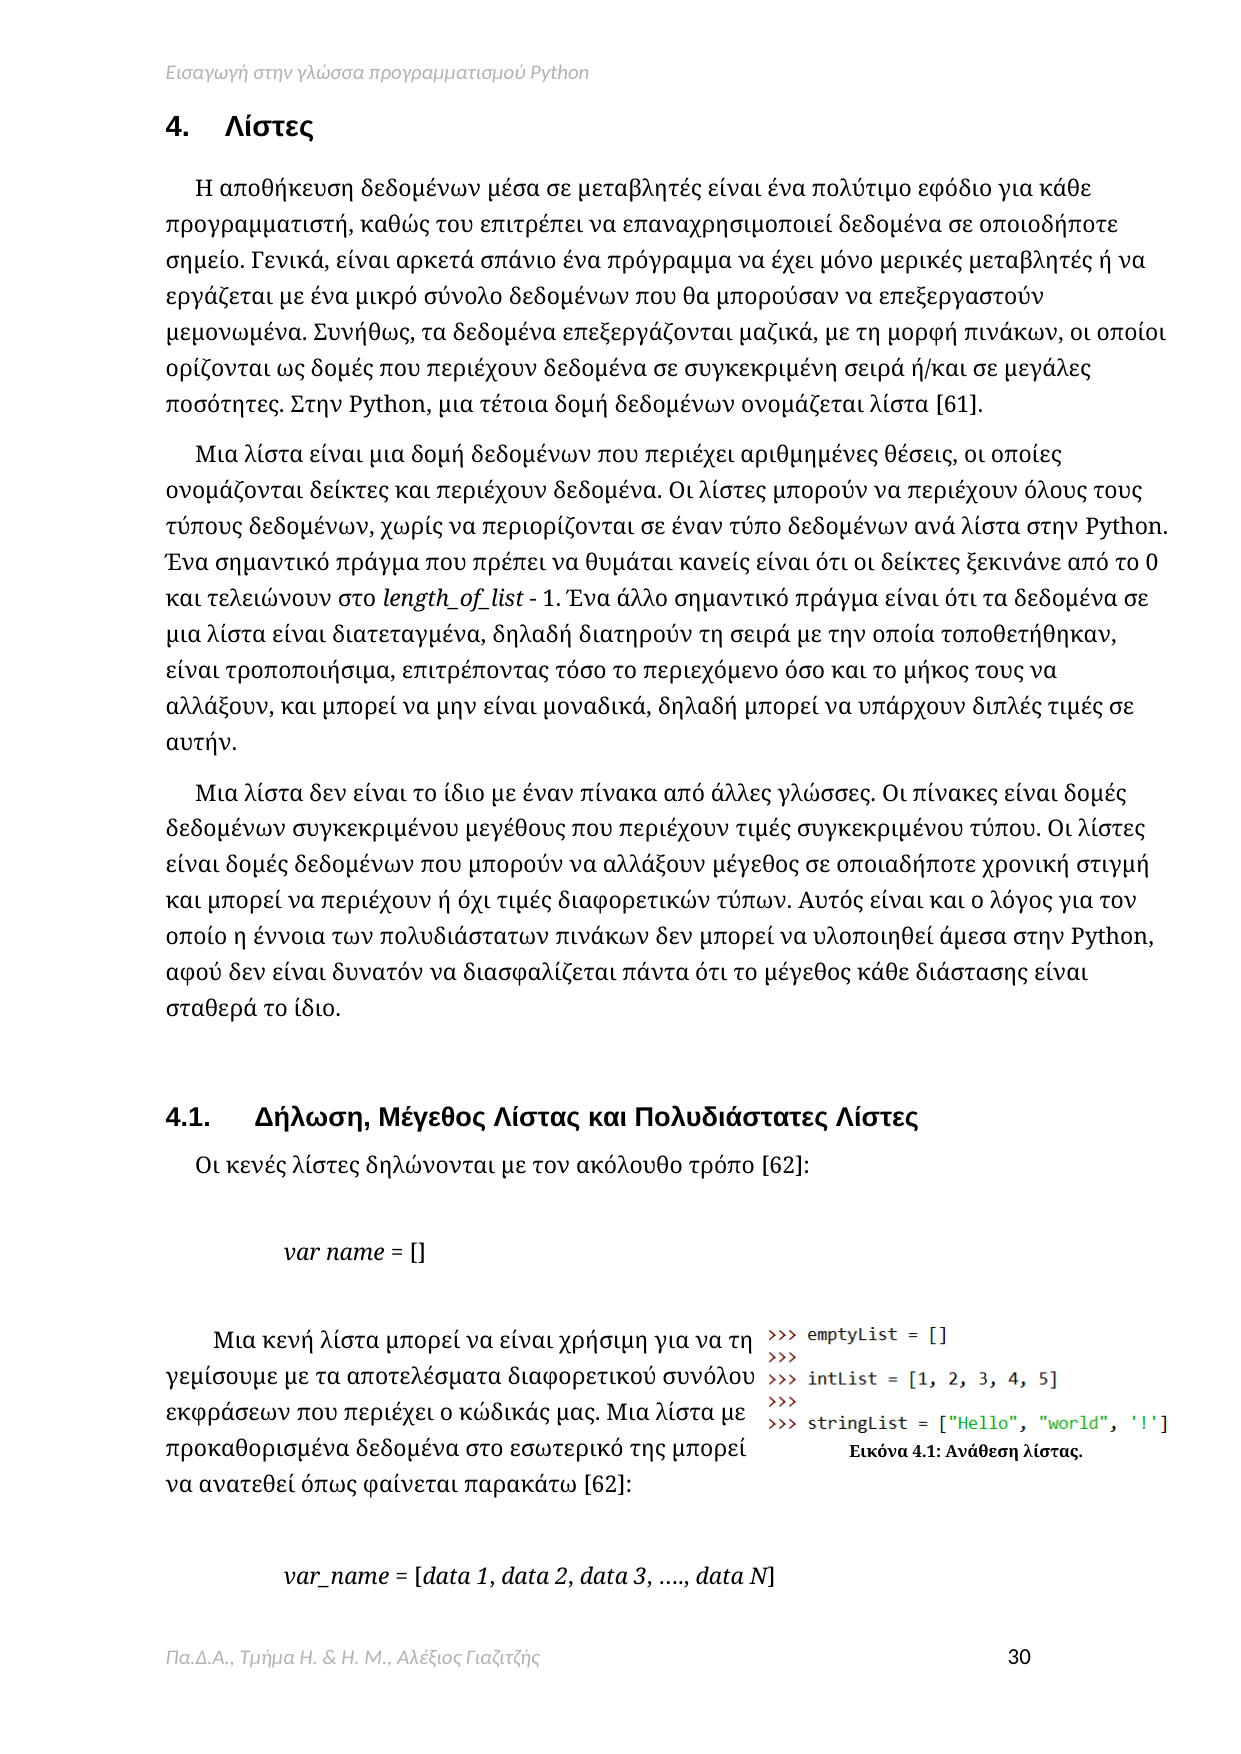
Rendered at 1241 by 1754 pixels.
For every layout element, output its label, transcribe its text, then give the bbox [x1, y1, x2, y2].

text Εικόνα 4.1: Ανάθεση λίστας. [763, 1437, 1169, 1462]
text Μια κενή λίστα μπορεί να είναι χρήσιμη για να τη γεμίσουμε με τα αποτελέσματα διαφορετικού συνόλου εκφράσεων που περιέχει ο κώδικάς μας. Μια λίστα με προκαθορισμένα δεδομένα στο εσωτερικό της μπορεί να ανατεθεί όπως φαίνεται παρακάτω [62]: [165, 1324, 1169, 1535]
subtitle Δήλωση, Μέγεθος Λίστας και Πολυδιάστατες Λίστες [165, 1101, 1169, 1132]
text Μια λίστα είναι μια δομή δεδομένων που περιέχει αριθμημένες θέσεις, οι οποίες ονομάζονται δείκτες και περιέχουν δεδομένα. Οι λίστες μπορούν να περιέχουν όλους τους τύπους δεδομένων, χωρίς να περιορίζονται σε έναν τύπο δεδομένων ανά λίστα στην Python. Ένα σημαντικό πράγμα που πρέπει να θυμάται κανείς είναι ότι οι δείκτες ξεκινάνε από το 0 και τελειώνουν στο length_of_list - 1. Ένα άλλο σημαντικό πράγμα είναι ότι τα δεδομένα σε μια λίστα είναι διατεταγμένα, δηλαδή διατηρούν τη σειρά με την οποία τοποθετήθηκαν, είναι τροποποιήσιμα, επιτρέποντας τόσο το περιεχόμενο όσο και το μήκος τους να αλλάξουν, και μπορεί να μην είναι μοναδικά, δηλαδή μπορεί να υπάρχουν διπλές τιμές σε αυτήν. [165, 438, 1169, 757]
picture [762, 1323, 1170, 1437]
text Οι κενές λίστες δηλώνονται με τον ακόλουθο τρόπο [62]: [165, 1149, 1169, 1216]
text var name = [] [165, 1235, 1169, 1299]
subtitle Λίστες [165, 109, 1169, 143]
text Μια λίστα δεν είναι το ίδιο με έναν πίνακα από άλλες γλώσσες. Οι πίνακες είναι δομές δεδομένων συγκεκριμένου μεγέθους που περιέχουν τιμές συγκεκριμένου τύπου. Οι λίστες είναι δομές δεδομένων που μπορούν να αλλάξουν μέγεθος σε οποιαδήποτε χρονική στιγμή και μπορεί να περιέχουν ή όχι τιμές διαφορετικών τύπων. Αυτός είναι και ο λόγος για τον οποίο η έννοια των πολυδιάστατων πινάκων δεν μπορεί να υλοποιηθεί άμεσα στην Python, αφού δεν είναι δυνατόν να διασφαλίζεται πάντα ότι το μέγεθος κάθε διάστασης είναι σταθερά το ίδιο. [165, 776, 1169, 1023]
text Η αποθήκευση δεδομένων μέσα σε μεταβλητές είναι ένα πολύτιμο εφόδιο για κάθε προγραμματιστή, καθώς του επιτρέπει να επαναχρησιμοποιεί δεδομένα σε οποιοδήποτε σημείο. Γενικά, είναι αρκετά σπάνιο ένα πρόγραμμα να έχει μόνο μερικές μεταβλητές ή να εργάζεται με ένα μικρό σύνολο δεδομένων που θα μπορούσαν να επεξεργαστούν μεμονωμένα. Συνήθως, τα δεδομένα επεξεργάζονται μαζικά, με τη μορφή πινάκων, οι οποίοι ορίζονται ως δομές που περιέχουν δεδομένα σε συγκεκριμένη σειρά ή/και σε μεγάλες ποσότητες. Στην Python, μια τέτοια δομή δεδομένων ονομάζεται λίστα [61]. [165, 172, 1169, 419]
text var_name = [data 1, data 2, data 3, …., data N] [165, 1560, 1169, 1592]
